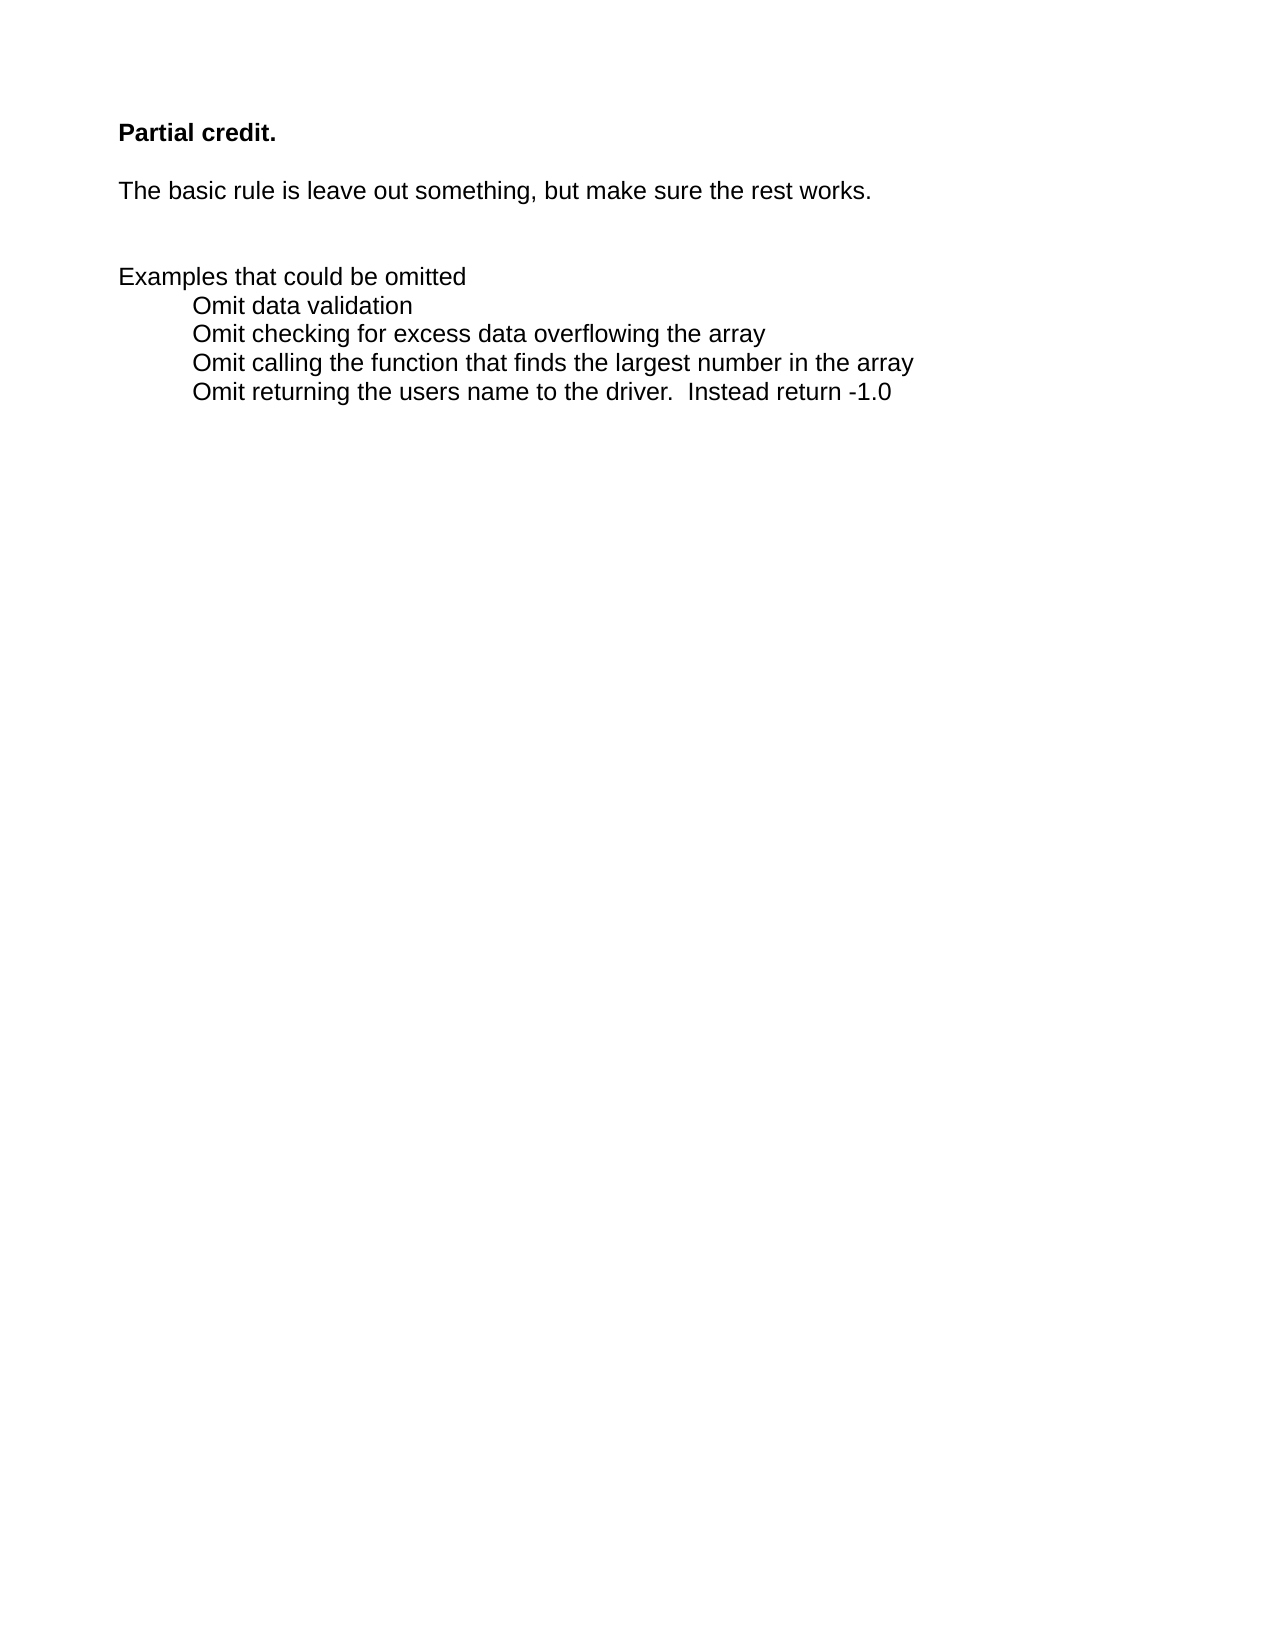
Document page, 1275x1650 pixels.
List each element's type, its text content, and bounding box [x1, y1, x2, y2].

text Omit calling the function that finds the largest number in the array [118, 348, 1157, 377]
text Omit data validation [118, 291, 1157, 319]
text Omit returning the users name to the driver. Instead return -1.0 [118, 377, 1157, 406]
text The basic rule is leave out something, but make sure the rest works. [118, 176, 1157, 204]
text Omit checking for excess data overflowing the array [118, 319, 1157, 348]
text Partial credit. [118, 118, 1157, 147]
text Examples that could be omitted [118, 262, 1157, 291]
